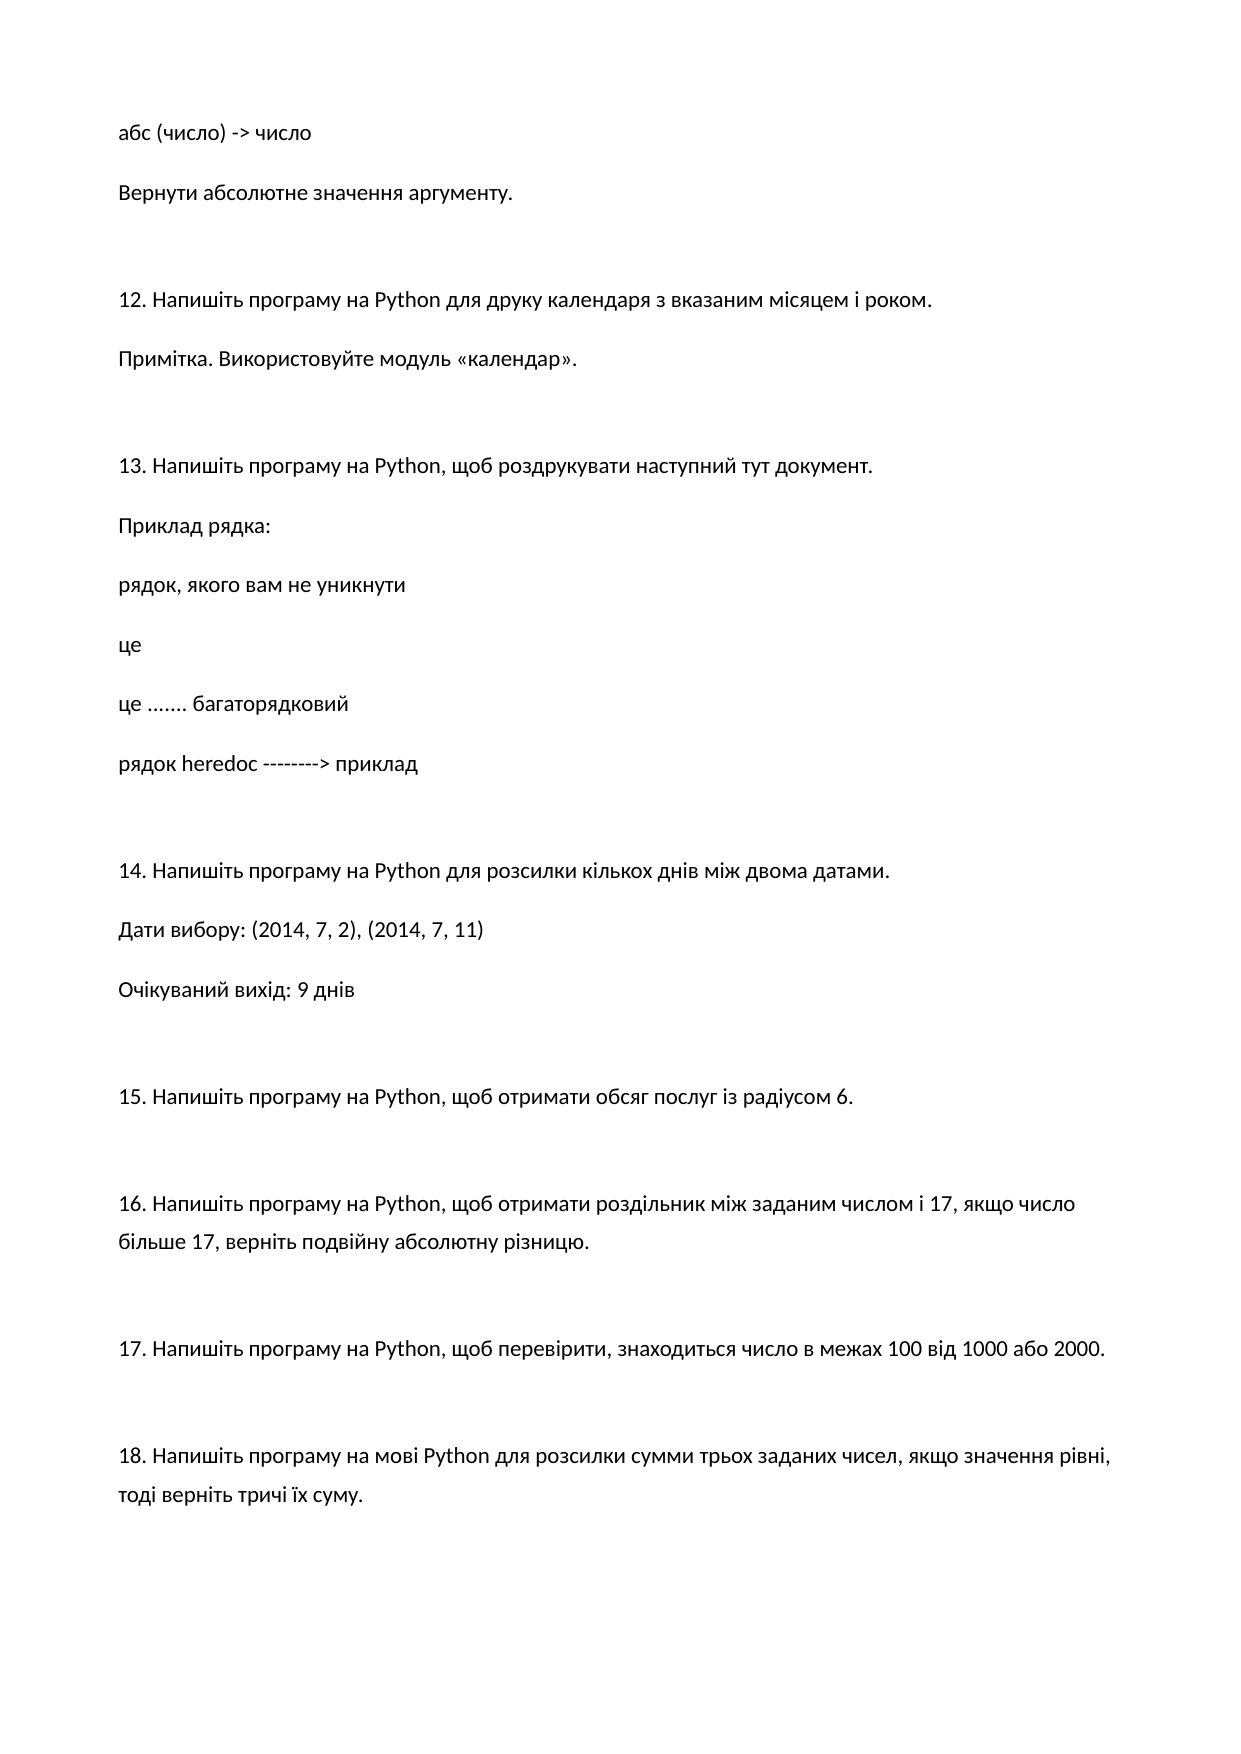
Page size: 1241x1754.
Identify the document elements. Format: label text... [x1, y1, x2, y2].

text Приклад рядка: [118, 511, 1122, 539]
text 14. Напишіть програму на Python для розсилки кількох днів між двома датами. [118, 856, 1122, 884]
text Очікуваний вихід: 9 днів [118, 975, 1122, 1003]
text це ....... багаторядковий [118, 689, 1122, 717]
text 16. Напишіть програму на Python, щоб отримати роздільник між заданим числом і 17, якщо число більше 17, верніть подвійну абсолютну різницю. [118, 1189, 1122, 1256]
text рядок, якого вам не уникнути [118, 570, 1122, 598]
text 18. Напишіть програму на мові Python для розсилки сумми трьох заданих чисел, якщо значення рівні, тоді верніть тричі їх суму. [118, 1442, 1122, 1508]
text Примітка. Використовуйте модуль «календар». [118, 344, 1122, 372]
text 13. Напишіть програму на Python, щоб роздрукувати наступний тут документ. [118, 451, 1122, 479]
text рядок heredoc --------> приклад [118, 749, 1122, 777]
text Дати вибору: (2014, 7, 2), (2014, 7, 11) [118, 915, 1122, 943]
text 17. Напишіть програму на Python, щоб перевірити, знаходиться число в межах 100 від 1000 або 2000. [118, 1334, 1122, 1363]
text 12. Напишіть програму на Python для друку календаря з вказаним місяцем і роком. [118, 285, 1122, 313]
text Вернути абсолютне значення аргументу. [118, 178, 1122, 206]
text це [118, 630, 1122, 658]
text 15. Напишіть програму на Python, щоб отримати обсяг послуг із радіусом 6. [118, 1082, 1122, 1110]
text абс (число) -> число [118, 118, 1122, 146]
